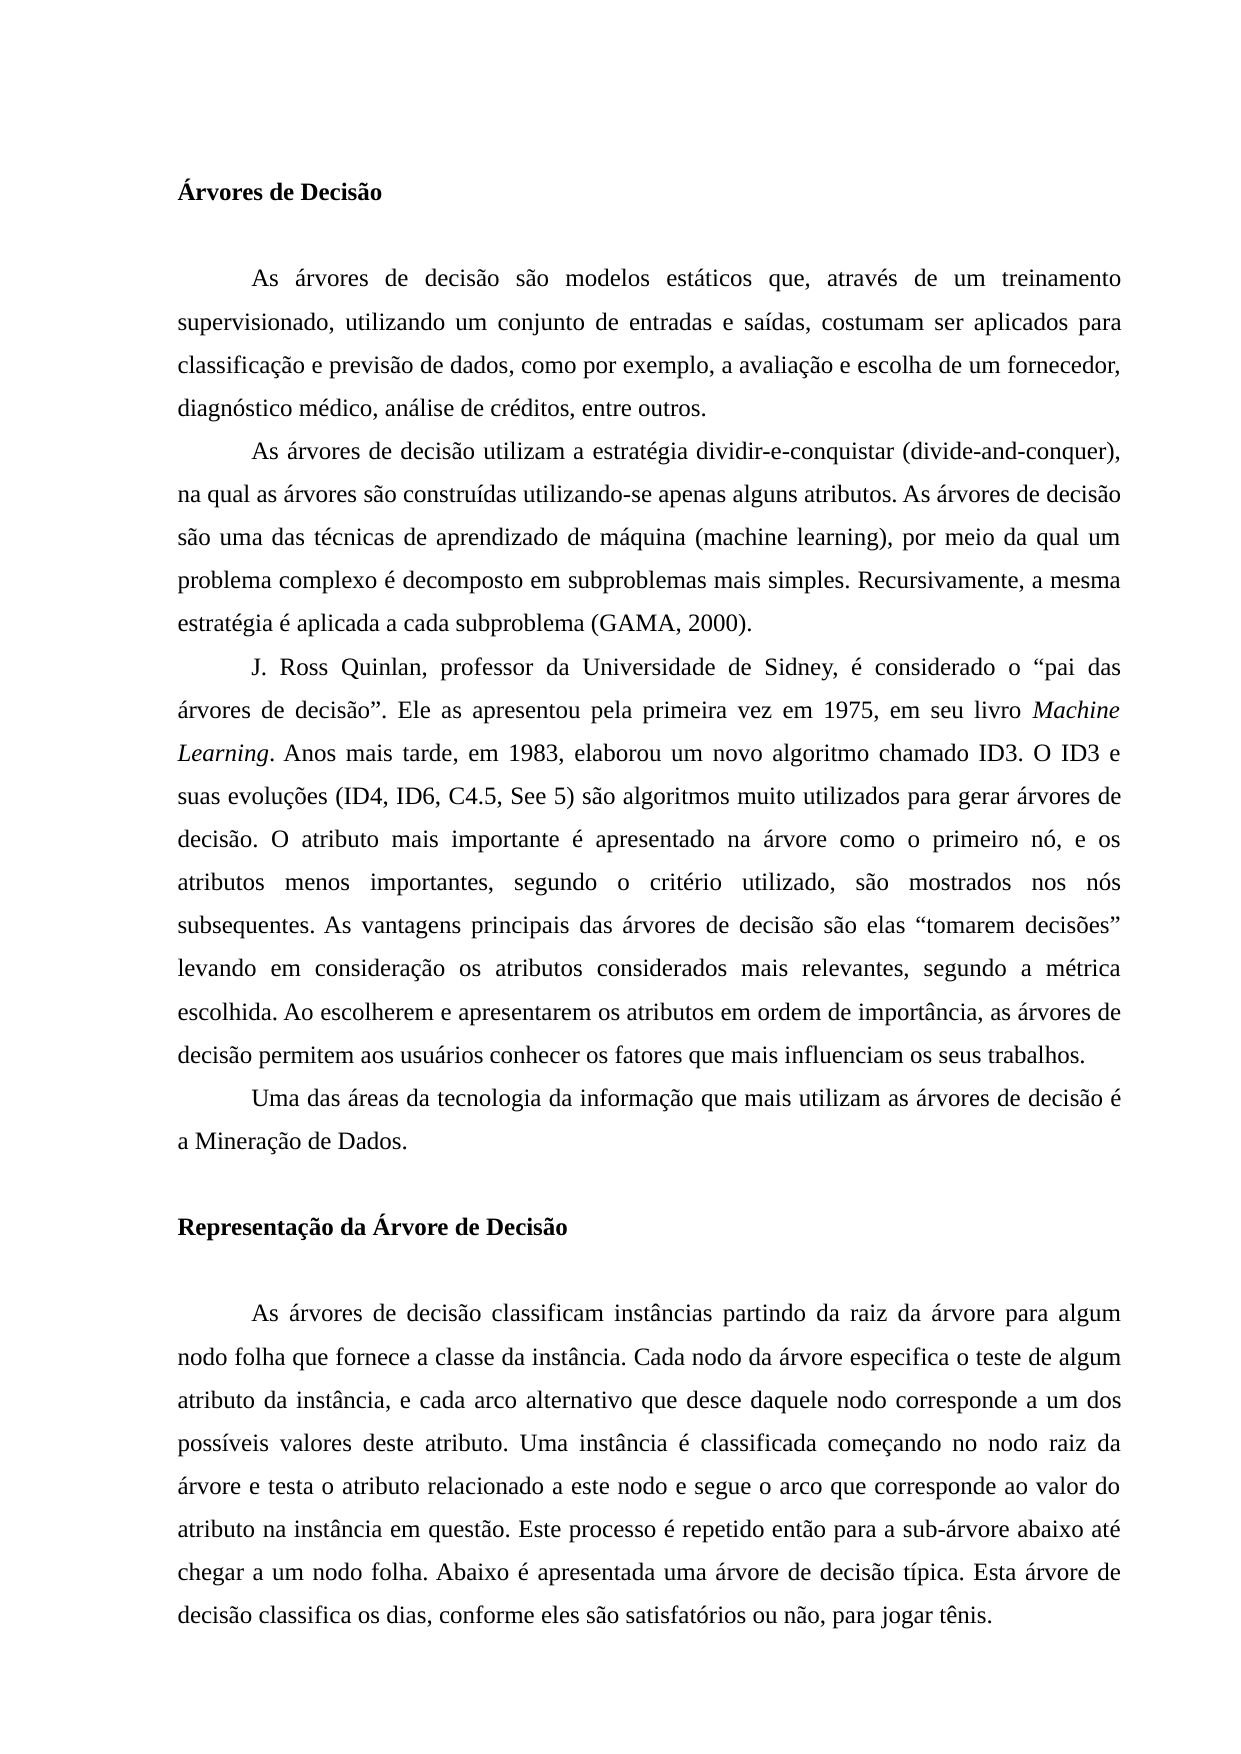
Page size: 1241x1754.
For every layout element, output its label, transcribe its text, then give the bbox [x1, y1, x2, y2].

text J. Ross Quinlan, professor da Universidade de Sidney, é considerado o “pai das árvores de decisão”. Ele as apresentou pela primeira vez em 1975, em seu livro Machine Learning. Anos mais tarde, em 1983, elaborou um novo algoritmo chamado ID3. O ID3 e suas evoluções (ID4, ID6, C4.5, See 5) são algoritmos muito utilizados para gerar árvores de decisão. O atributo mais importante é apresentado na árvore como o primeiro nó, e os atributos menos importantes, segundo o critério utilizado, são mostrados nos nós subsequentes. As vantagens principais das árvores de decisão são elas “tomarem decisões” levando em consideração os atributos considerados mais relevantes, segundo a métrica escolhida. Ao escolherem e apresentarem os atributos em ordem de importância, as árvores de decisão permitem aos usuários conhecer os fatores que mais influenciam os seus trabalhos. [177, 652, 1122, 1068]
text Representação da Árvore de Decisão [177, 1212, 1122, 1241]
text As árvores de decisão classificam instâncias partindo da raiz da árvore para algum nodo folha que fornece a classe da instância. Cada nodo da árvore especifica o teste de algum atributo da instância, e cada arco alternativo que desce daquele nodo corresponde a um dos possíveis valores deste atributo. Uma instância é classificada começando no nodo raiz da árvore e testa o atributo relacionado a este nodo e segue o arco que corresponde ao valor do atributo na instância em questão. Este processo é repetido então para a sub-árvore abaixo até chegar a um nodo folha. Abaixo é apresentada uma árvore de decisão típica. Esta árvore de decisão classifica os dias, conforme eles são satisfatórios ou não, para jogar tênis. [177, 1298, 1122, 1629]
text Uma das áreas da tecnologia da informação que mais utilizam as árvores de decisão é a Mineração de Dados. [177, 1083, 1122, 1155]
text Árvores de Decisão [177, 177, 1122, 206]
text As árvores de decisão utilizam a estratégia dividir-e-conquistar (divide-and-conquer), na qual as árvores são construídas utilizando-se apenas alguns atributos. As árvores de decisão são uma das técnicas de aprendizado de máquina (machine learning), por meio da qual um problema complexo é decomposto em subproblemas mais simples. Recursivamente, a mesma estratégia é aplicada a cada subproblema (GAMA, 2000). [177, 436, 1122, 637]
text As árvores de decisão são modelos estáticos que, através de um treinamento supervisionado, utilizando um conjunto de entradas e saídas, costumam ser aplicados para classificação e previsão de dados, como por exemplo, a avaliação e escolha de um fornecedor, diagnóstico médico, análise de créditos, entre outros. [177, 263, 1122, 422]
